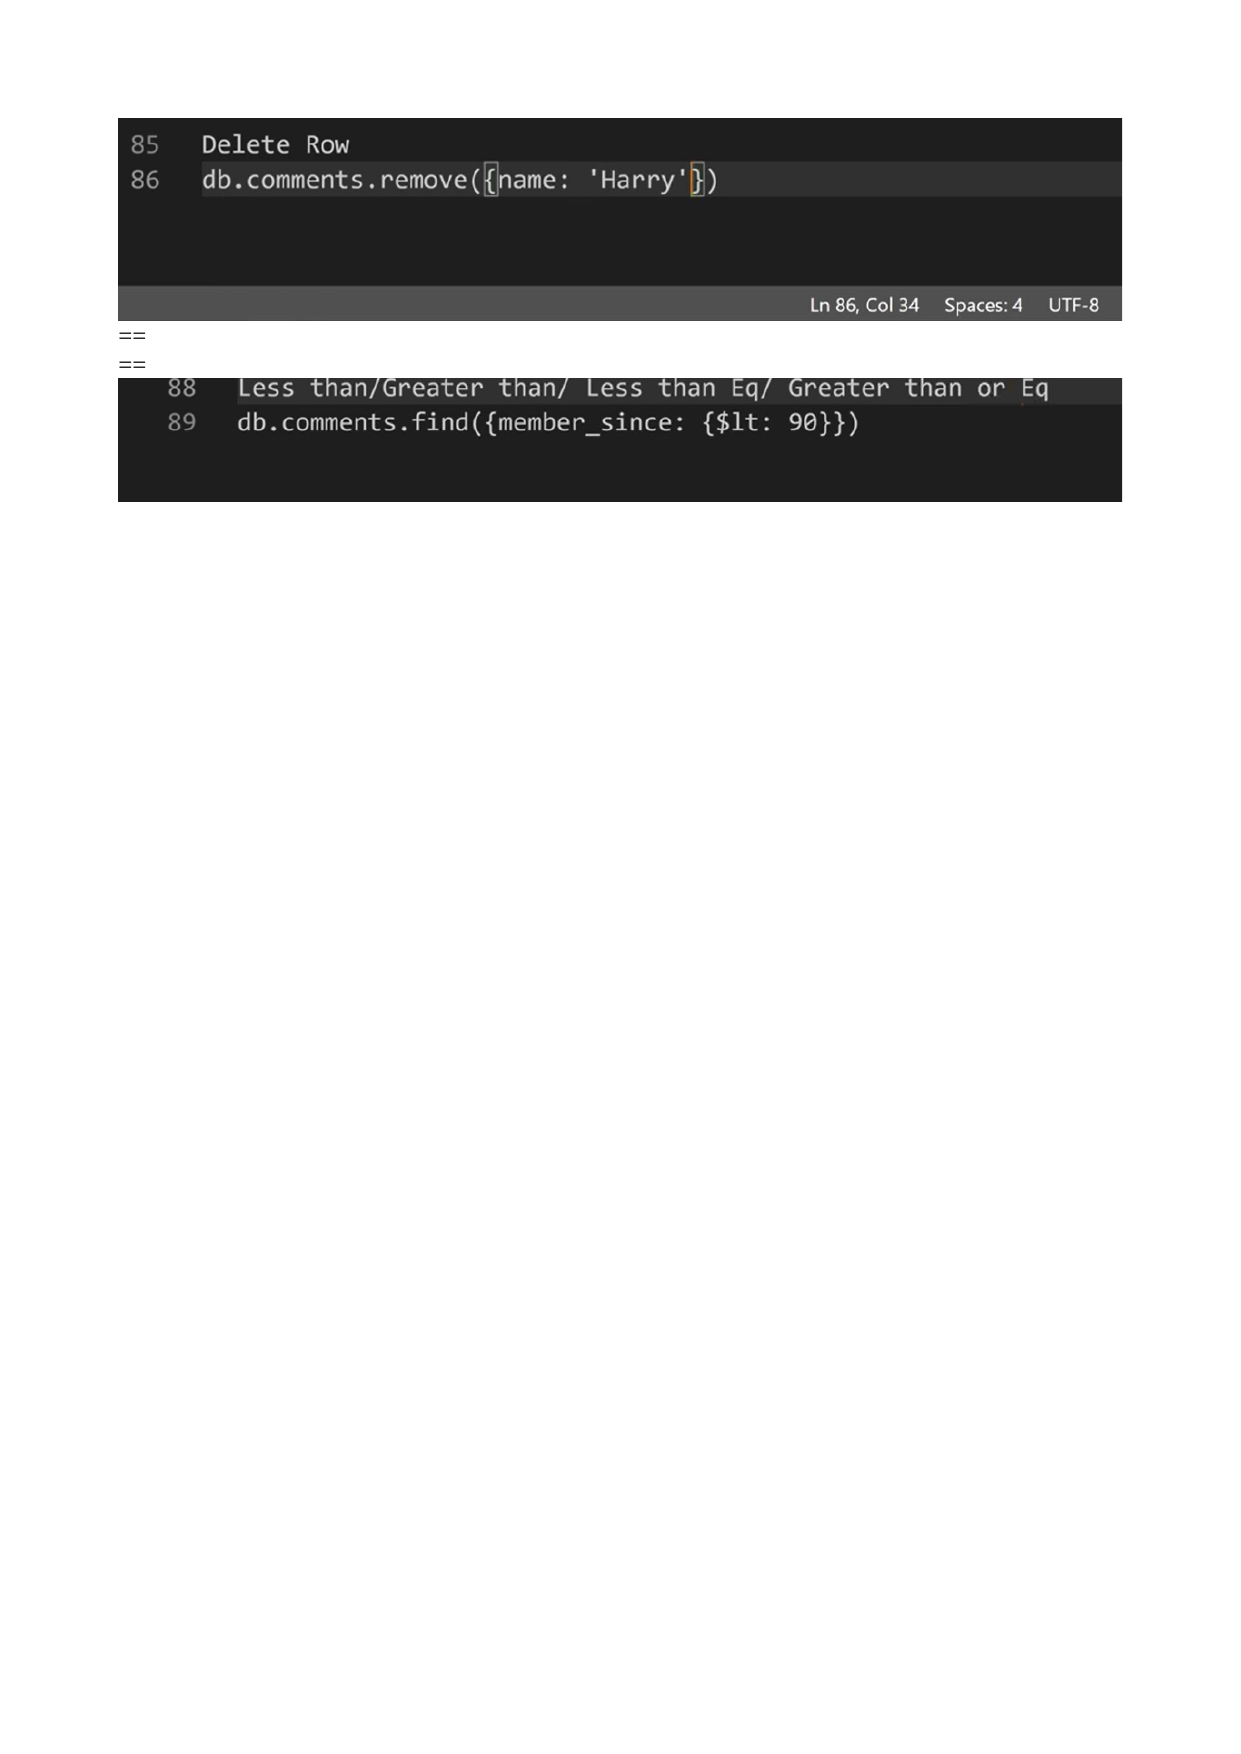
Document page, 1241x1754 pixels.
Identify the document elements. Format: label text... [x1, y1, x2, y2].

picture [118, 378, 1123, 502]
picture [118, 118, 1123, 321]
text == [118, 350, 1122, 378]
text == [118, 321, 1122, 350]
